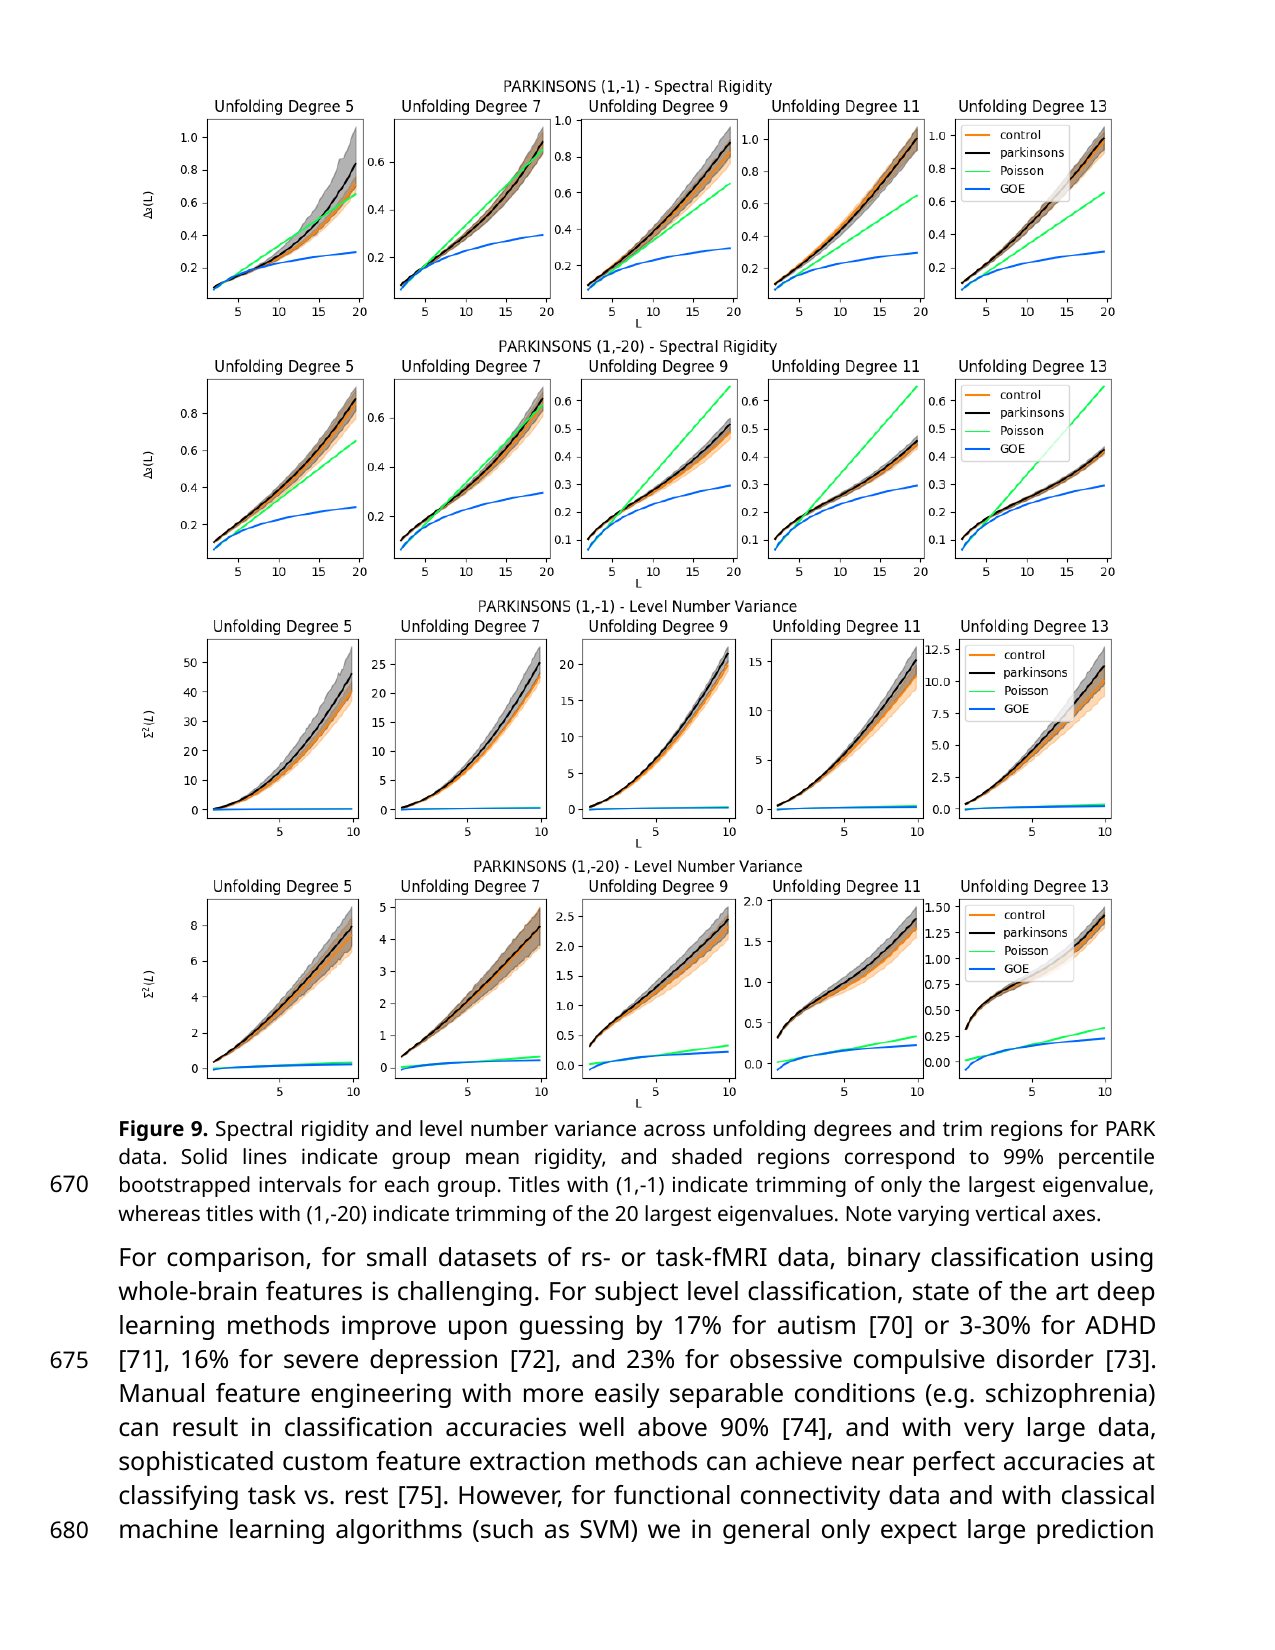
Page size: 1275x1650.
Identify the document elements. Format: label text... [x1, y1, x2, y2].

picture [118, 75, 1157, 1114]
text For comparison, for small datasets of rs- or task-fMRI data, binary classification using whole-brain features is challenging. For subject level classification, state of the art deep learning methods improve upon guessing by 17% for autism [70] or 3-30% for ADHD [71], 16% for severe depression [72], and 23% for obsessive compulsive disorder [73]. Manual feature engineering with more easily separable conditions (e.g. schizophrenia) can result in classification accuracies well above 90% [74], and with very large data, sophisticated custom feature extraction methods can achieve near perfect accuracies at classifying task vs. rest [75]. However, for functional connectivity data and with classical machine learning algorithms (such as SVM) we in general only expect large prediction [118, 1239, 1157, 1546]
text Figure 9. Spectral rigidity and level number variance across unfolding degrees and trim regions for PARK data. Solid lines indicate group mean rigidity, and shaded regions correspond to 99% percentile bootstrapped intervals for each group. Titles with (1,-1) indicate trimming of only the largest eigenvalue, whereas titles with (1,-20) indicate trimming of the 20 largest eigenvalues. Note varying vertical axes. [118, 1114, 1157, 1227]
